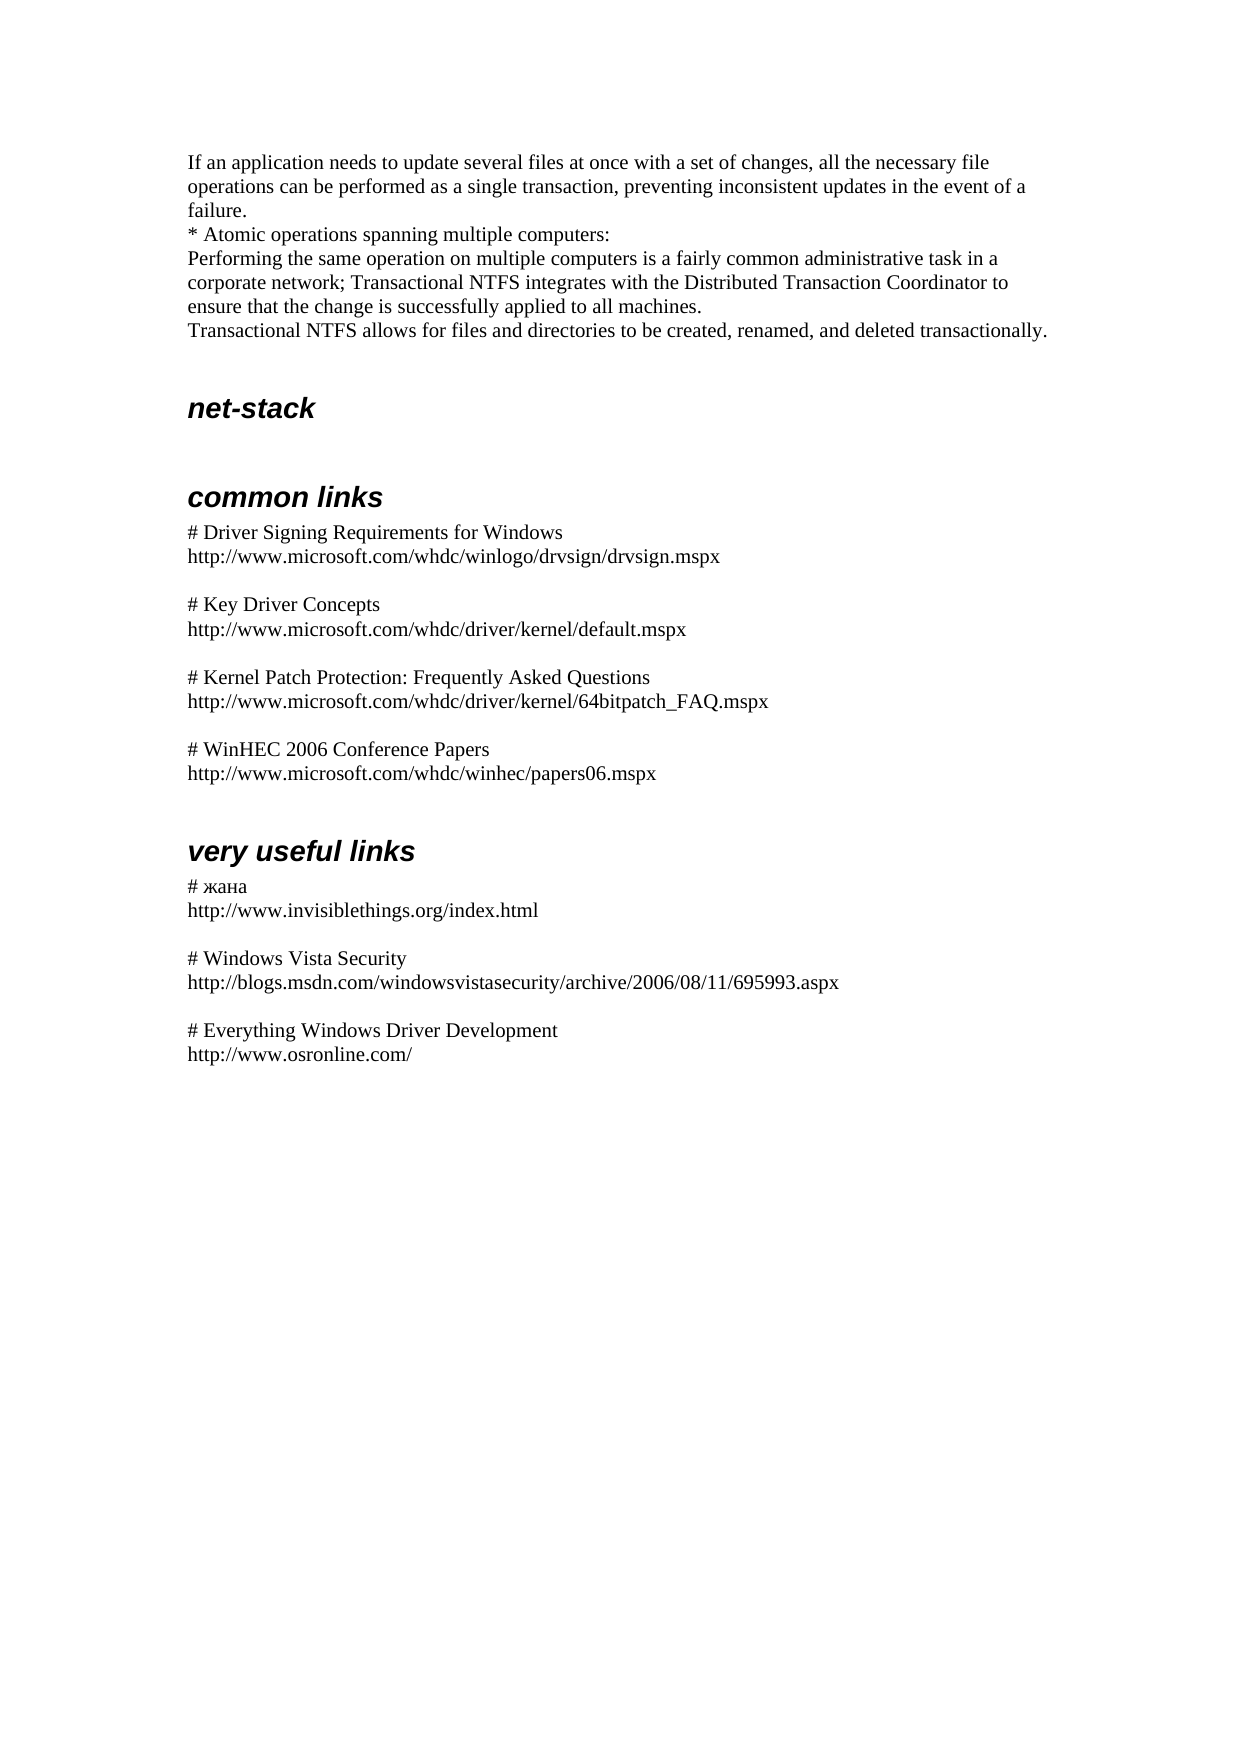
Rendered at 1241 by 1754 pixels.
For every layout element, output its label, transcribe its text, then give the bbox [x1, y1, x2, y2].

text http://www.invisiblethings.org/index.html [187, 898, 1053, 922]
text # Kernel Patch Protection: Frequently Asked Questions [187, 664, 1053, 689]
text # Everything Windows Driver Development [187, 1018, 1053, 1042]
subtitle net-stack [187, 392, 1053, 425]
text http://www.microsoft.com/whdc/winhec/papers06.mspx [187, 761, 1053, 785]
text # Windows Vista Security [187, 946, 1053, 970]
text http://blogs.msdn.com/windowsvistasecurity/archive/2006/08/11/695993.aspx [187, 970, 1053, 994]
text http://www.osronline.com/ [187, 1042, 1053, 1066]
text * Atomic operations spanning multiple computers: [187, 222, 1053, 246]
text Performing the same operation on multiple computers is a fairly common administrative task in a corporate network; Transactional NTFS integrates with the Distributed Transaction Coordinator to ensure that the change is successfully applied to all machines. [187, 246, 1053, 318]
subtitle very useful links [187, 834, 1053, 867]
subtitle common links [187, 480, 1053, 514]
text http://www.microsoft.com/whdc/driver/kernel/64bitpatch_FAQ.mspx [187, 689, 1053, 713]
text Transactional NTFS allows for files and directories to be created, renamed, and deleted transactionally. [187, 318, 1053, 342]
text # жана [187, 874, 1053, 898]
text If an application needs to update several files at once with a set of changes, all the necessary file operations can be performed as a single transaction, preventing inconsistent updates in the event of a failure. [187, 150, 1053, 222]
text # WinHEC 2006 Conference Papers [187, 737, 1053, 761]
text http://www.microsoft.com/whdc/driver/kernel/default.mspx [187, 616, 1053, 641]
text # Driver Signing Requirements for Windows [187, 520, 1053, 544]
text # Key Driver Concepts [187, 592, 1053, 616]
text http://www.microsoft.com/whdc/winlogo/drvsign/drvsign.mspx [187, 544, 1053, 568]
